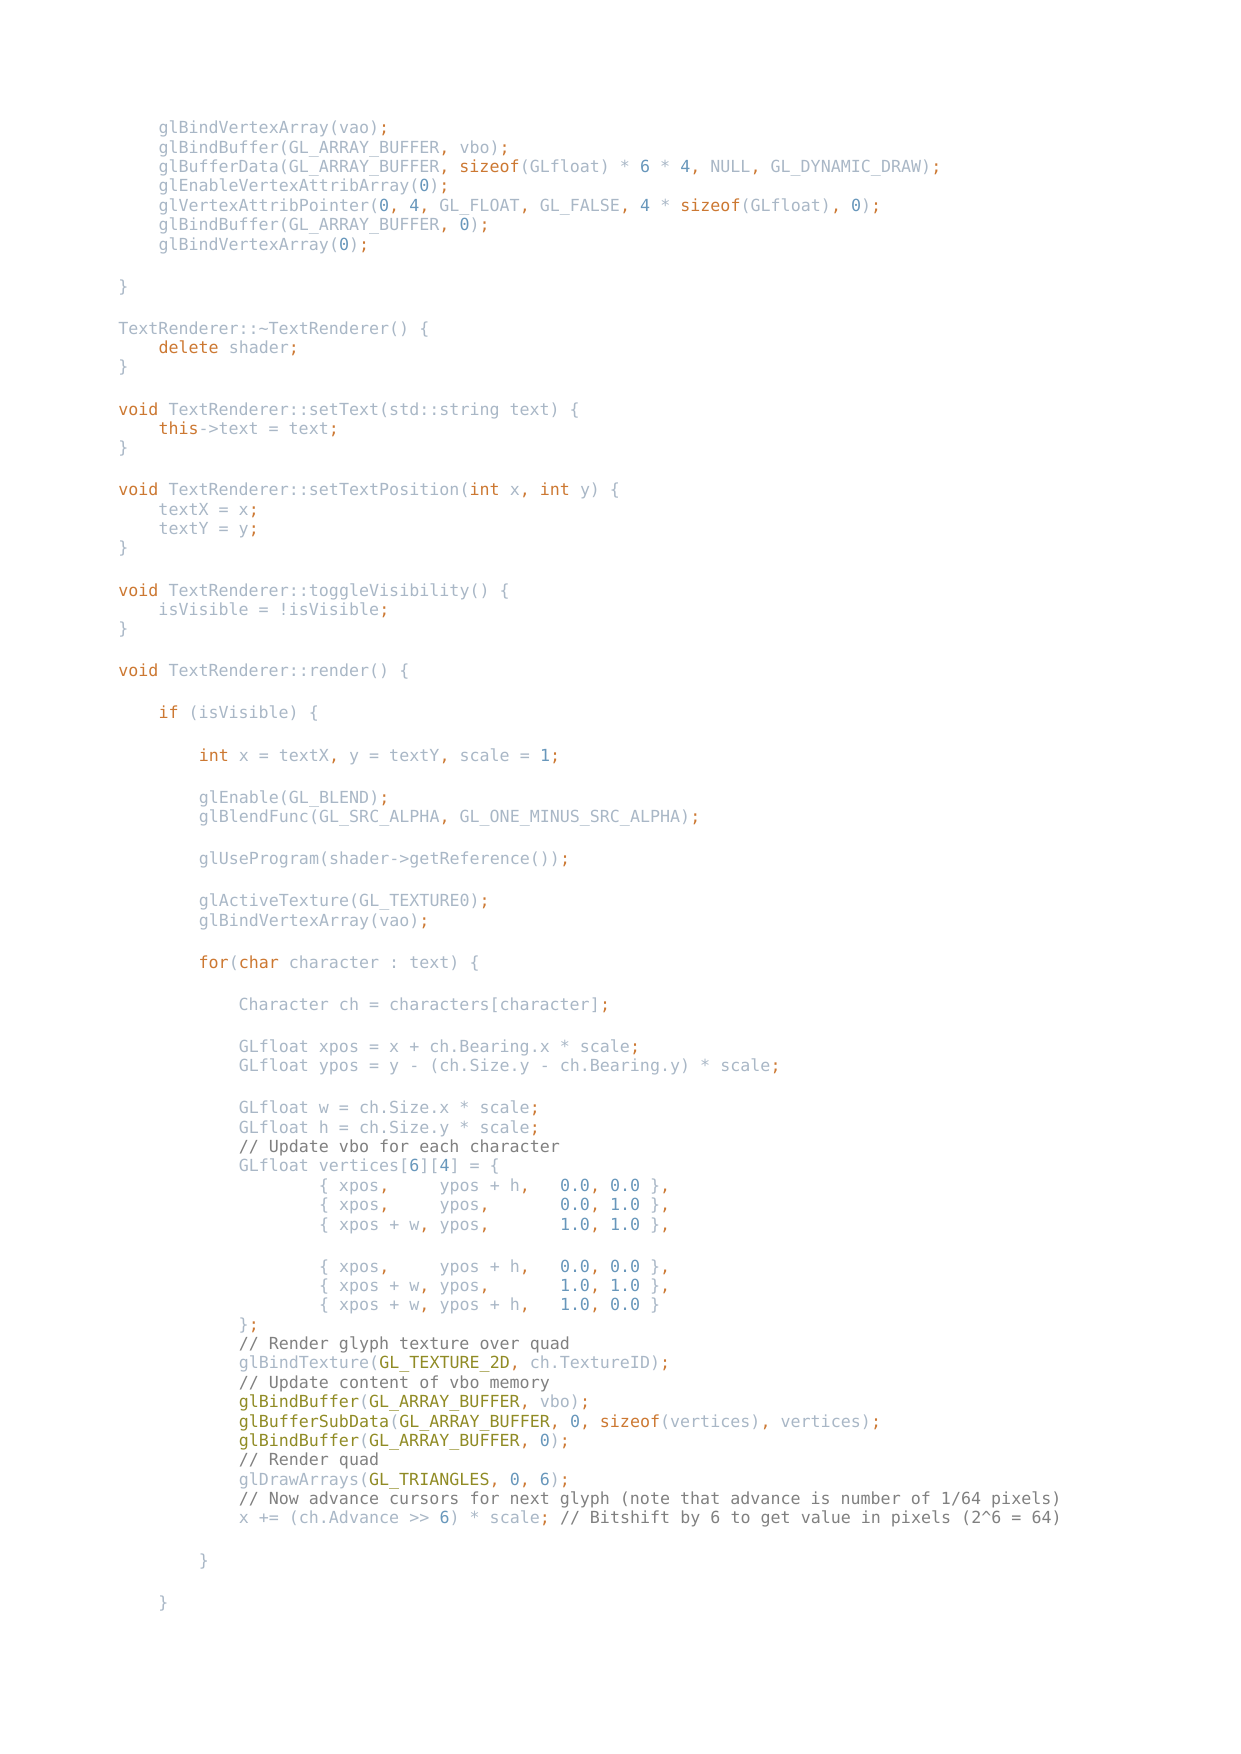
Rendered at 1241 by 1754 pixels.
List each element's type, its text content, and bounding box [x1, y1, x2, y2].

text glBindVertexArray(vao); glBindBuffer(GL_ARRAY_BUFFER, vbo); glBufferData(GL_ARRAY_BUFFER, sizeof(GLfloat) * 6 * 4, NULL, GL_DYNAMIC_DRAW); glEnableVertexAttribArray(0); glVertexAttribPointer(0, 4, GL_FLOAT, GL_FALSE, 4 * sizeof(GLfloat), 0); glBindBuffer(GL_ARRAY_BUFFER, 0); glBindVertexArray(0); } TextRenderer::~TextRenderer() { delete shader; } void TextRenderer::setText(std::string text) { this->text = text; } void TextRenderer::setTextPosition(int x, int y) { textX = x; textY = y; } void TextRenderer::toggleVisibility() { isVisible = !isVisible; } void TextRenderer::render() { if (isVisible) { int x = textX, y = textY, scale = 1; glEnable(GL_BLEND); glBlendFunc(GL_SRC_ALPHA, GL_ONE_MINUS_SRC_ALPHA); glUseProgram(shader->getReference()); glActiveTexture(GL_TEXTURE0); glBindVertexArray(vao); for(char character : text) { Character ch = characters[character]; GLfloat xpos = x + ch.Bearing.x * scale; GLfloat ypos = y - (ch.Size.y - ch.Bearing.y) * scale; GLfloat w = ch.Size.x * scale; GLfloat h = ch.Size.y * scale; // Update vbo for each character GLfloat vertices[6][4] = { { xpos, ypos + h, 0.0, 0.0 }, { xpos, ypos, 0.0, 1.0 }, { xpos + w, ypos, 1.0, 1.0 }, { xpos, ypos + h, 0.0, 0.0 }, { xpos + w, ypos, 1.0, 1.0 }, { xpos + w, ypos + h, 1.0, 0.0 } }; // Render glyph texture over quad glBindTexture(GL_TEXTURE_2D, ch.TextureID); // Update content of vbo memory glBindBuffer(GL_ARRAY_BUFFER, vbo); glBufferSubData(GL_ARRAY_BUFFER, 0, sizeof(vertices), vertices); glBindBuffer(GL_ARRAY_BUFFER, 0); // Render quad glDrawArrays(GL_TRIANGLES, 0, 6); // Now advance cursors for next glyph (note that advance is number of 1/64 pixels) x += (ch.Advance >> 6) * scale; // Bitshift by 6 to get value in pixels (2^6 = 64) } } [118, 118, 1122, 1612]
